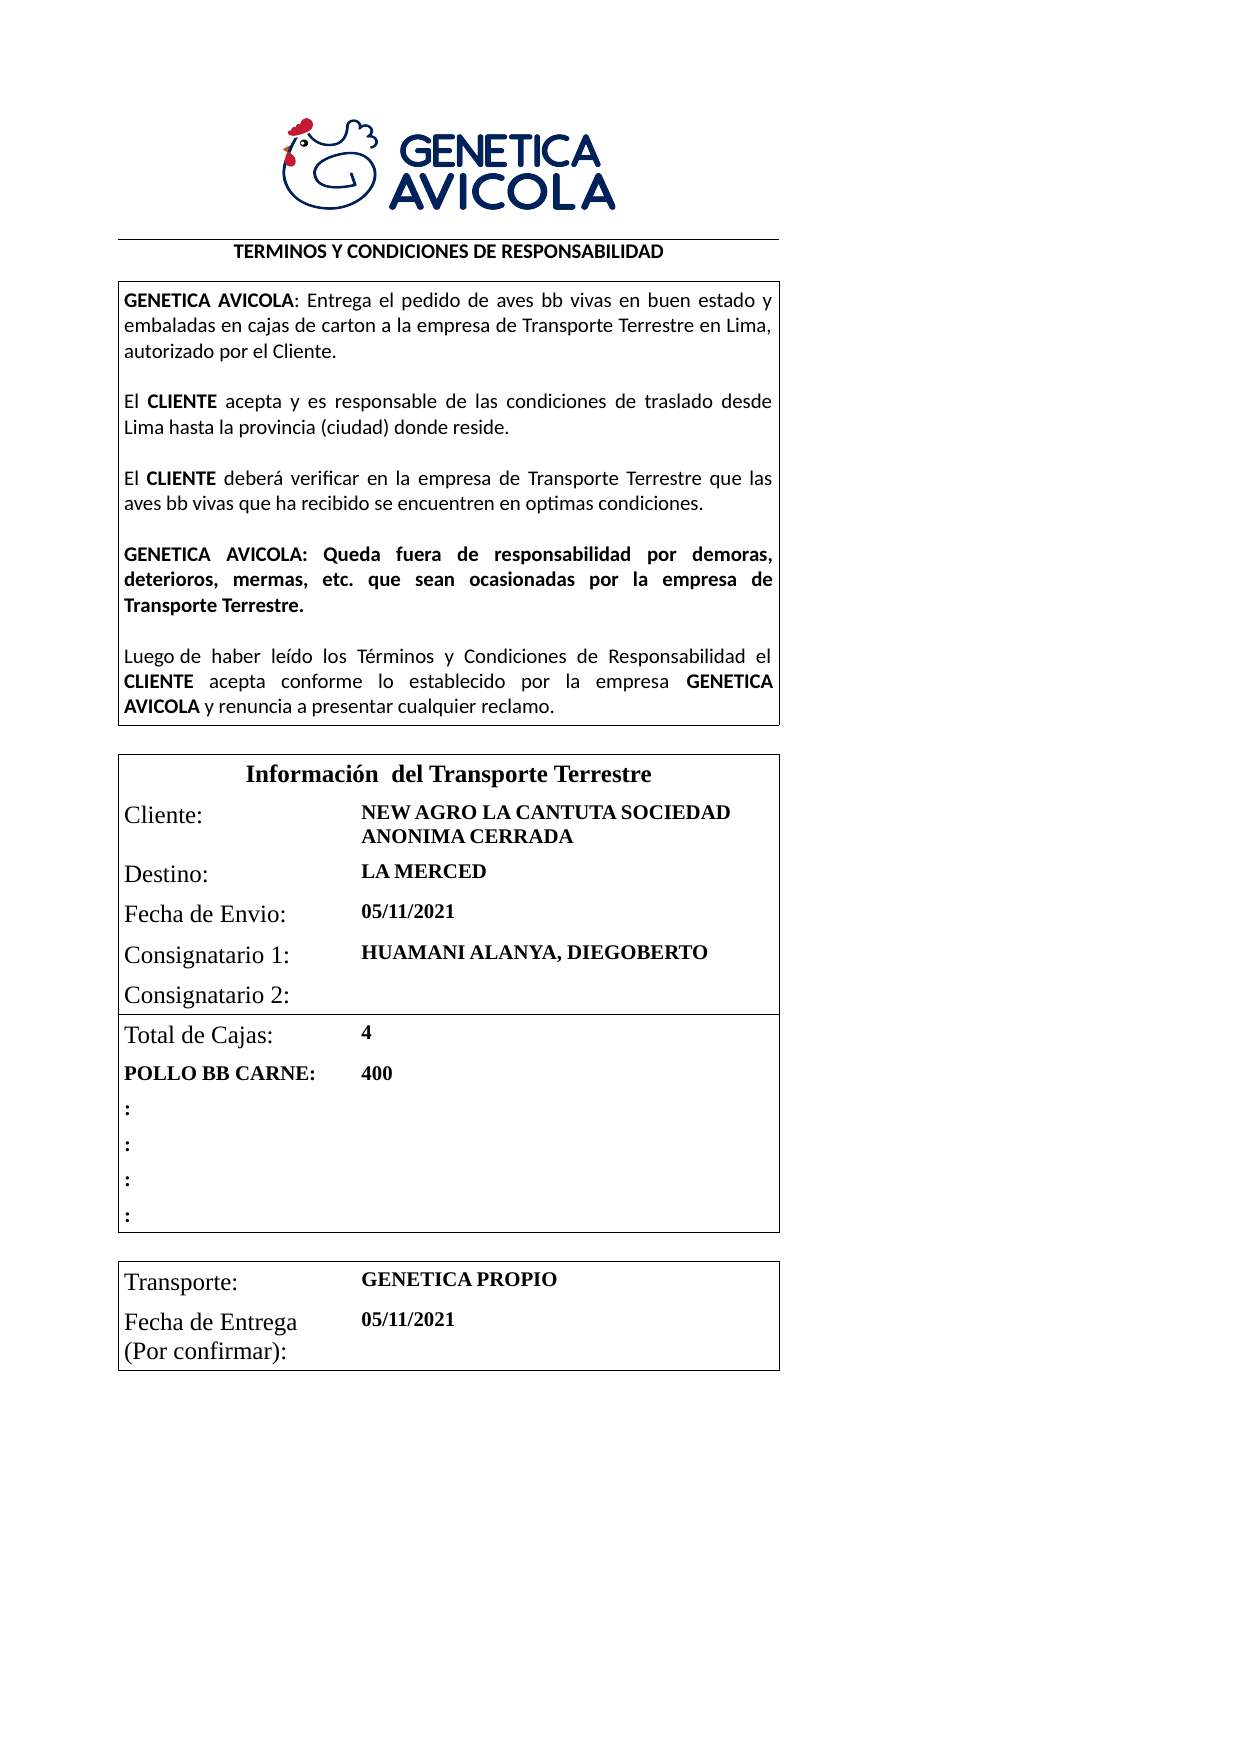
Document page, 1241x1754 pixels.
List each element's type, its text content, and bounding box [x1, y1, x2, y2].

table_cell [356, 1090, 779, 1126]
table_cell : [119, 1161, 356, 1197]
picture [282, 118, 616, 210]
table_cell NEW AGRO LA CANTUTA SOCIEDAD ANONIMA CERRADA [356, 794, 779, 853]
table_cell [356, 974, 779, 1014]
table_cell GENETICA PROPIO [356, 1262, 779, 1301]
table_cell 400 [356, 1055, 779, 1090]
table_cell Total de Cajas: [119, 1015, 356, 1055]
table_cell [356, 1233, 779, 1261]
table_cell Cliente: [119, 794, 356, 853]
table_cell 05/11/2021 [356, 894, 779, 934]
table_cell Fecha de Envio: [119, 894, 356, 934]
table_header TERMINOS Y CONDICIONES DE RESPONSABILIDAD [118, 240, 779, 281]
table_cell [356, 1126, 779, 1161]
table_cell : [119, 1126, 356, 1161]
table_cell : [119, 1090, 356, 1126]
table_cell LA MERCED [356, 854, 779, 894]
table_cell Destino: [119, 854, 356, 894]
table_header Información del Transporte Terrestre [119, 755, 779, 794]
table_cell Consignatario 1: [119, 934, 356, 974]
table_cell [356, 1197, 779, 1232]
table_cell 05/11/2021 [356, 1301, 779, 1370]
table_cell 4 [356, 1015, 779, 1055]
table_cell : [119, 1197, 356, 1232]
table_cell Transporte: [119, 1262, 356, 1301]
table_cell HUAMANI ALANYA, DIEGOBERTO [356, 934, 779, 974]
table_cell Fecha de Entrega (Por confirmar): [119, 1301, 356, 1370]
table_cell [118, 1233, 356, 1261]
table_cell GENETICA AVICOLA: Entrega el pedido de aves bb vivas en buen estado y embaladas en cajas de carton a la empresa de Transporte Terrestre en Lima, autorizado por el Cliente. El CLIENTE acepta y es responsable de las condiciones de traslado desde Lima hasta la provincia (ciudad) donde reside. El CLIENTE deberá verificar en la empresa de Transporte Terrestre que las aves bb vivas que ha recibido se encuentren en optimas condiciones. GENETICA AVICOLA: Queda fuera de responsabilidad por demoras, deterioros, mermas, etc. que sean ocasionadas por la empresa de Transporte Terrestre. Luego de haber leído los Términos y Condiciones de Responsabilidad el CLIENTE acepta conforme lo establecido por la empresa GENETICA AVICOLA y renuncia a presentar cualquier reclamo. [119, 282, 779, 725]
table_cell POLLO BB CARNE: [119, 1055, 356, 1090]
table_cell [356, 1161, 779, 1197]
table_cell Consignatario 2: [119, 974, 356, 1014]
